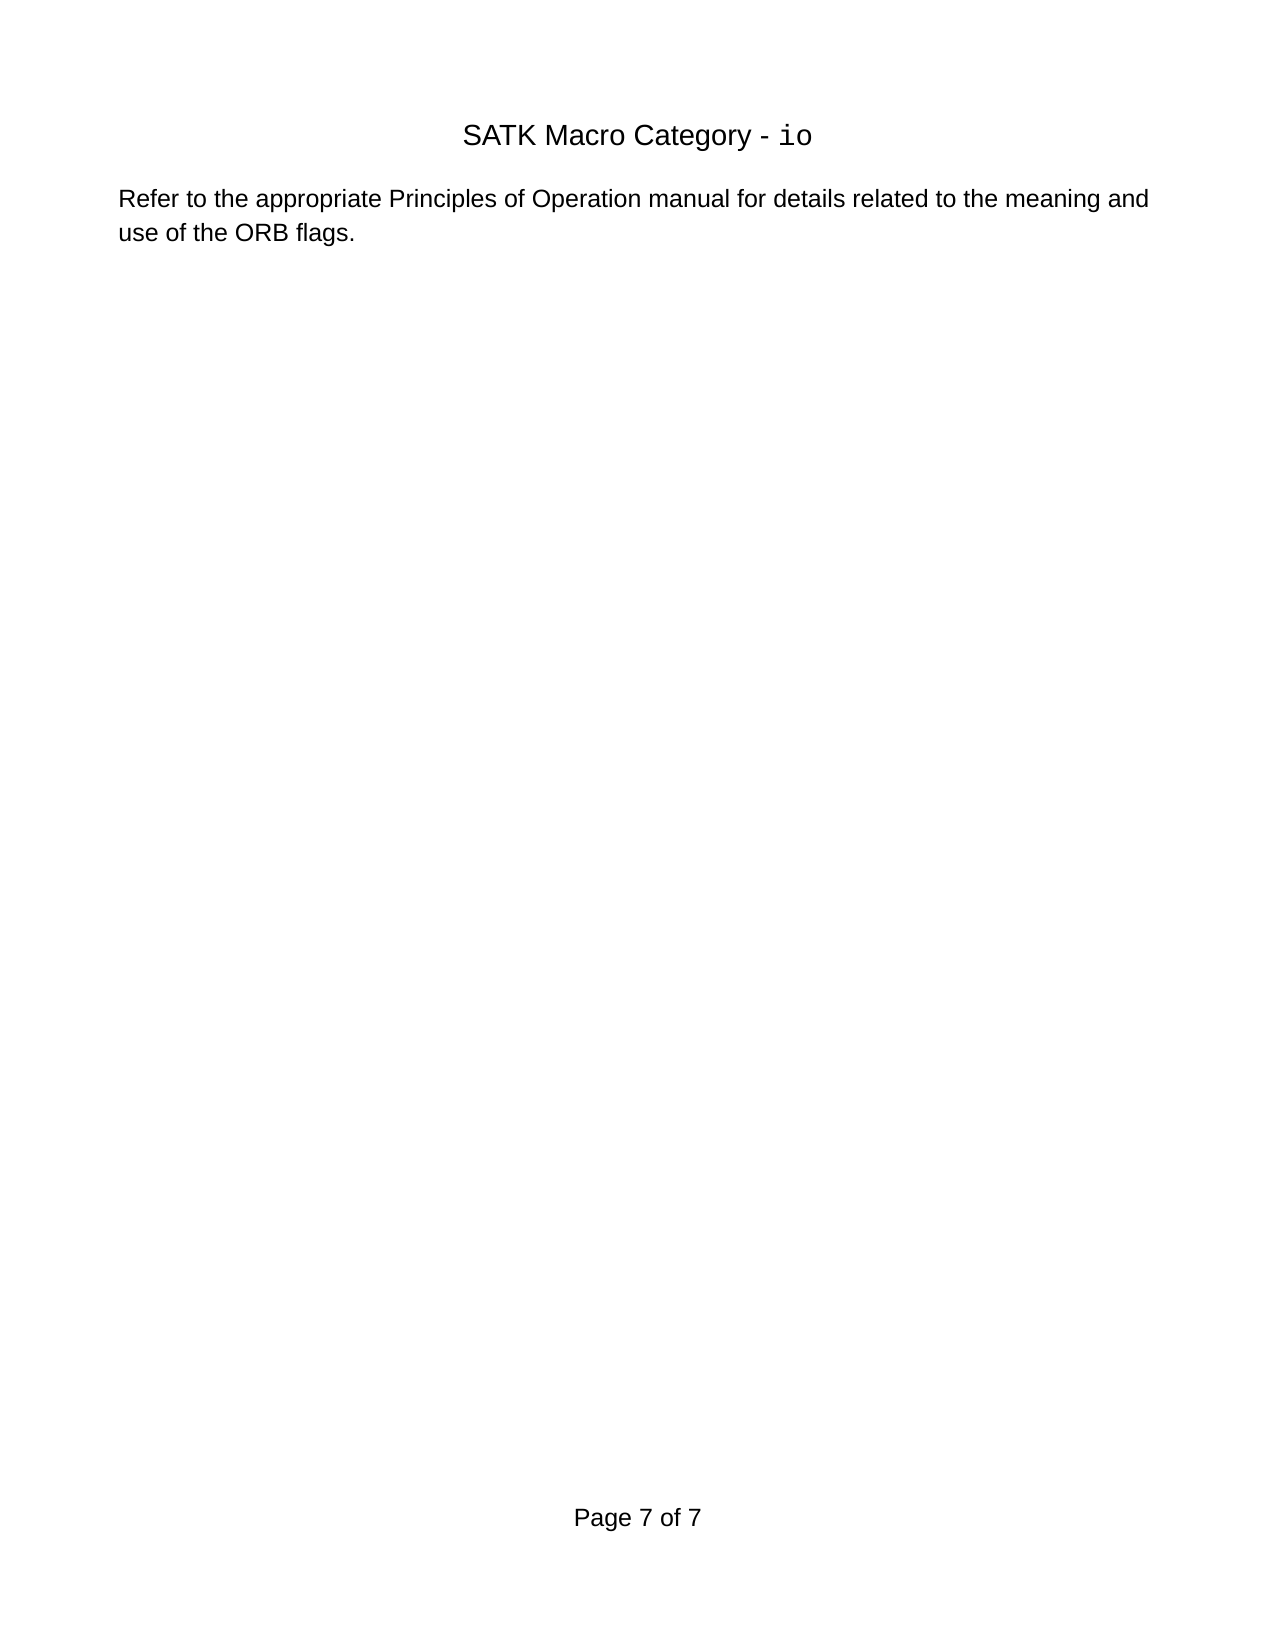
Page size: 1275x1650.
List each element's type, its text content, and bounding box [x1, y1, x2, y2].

text Refer to the appropriate Principles of Operation manual for details related to the meaning and use of the ORB flags. [118, 184, 1157, 247]
